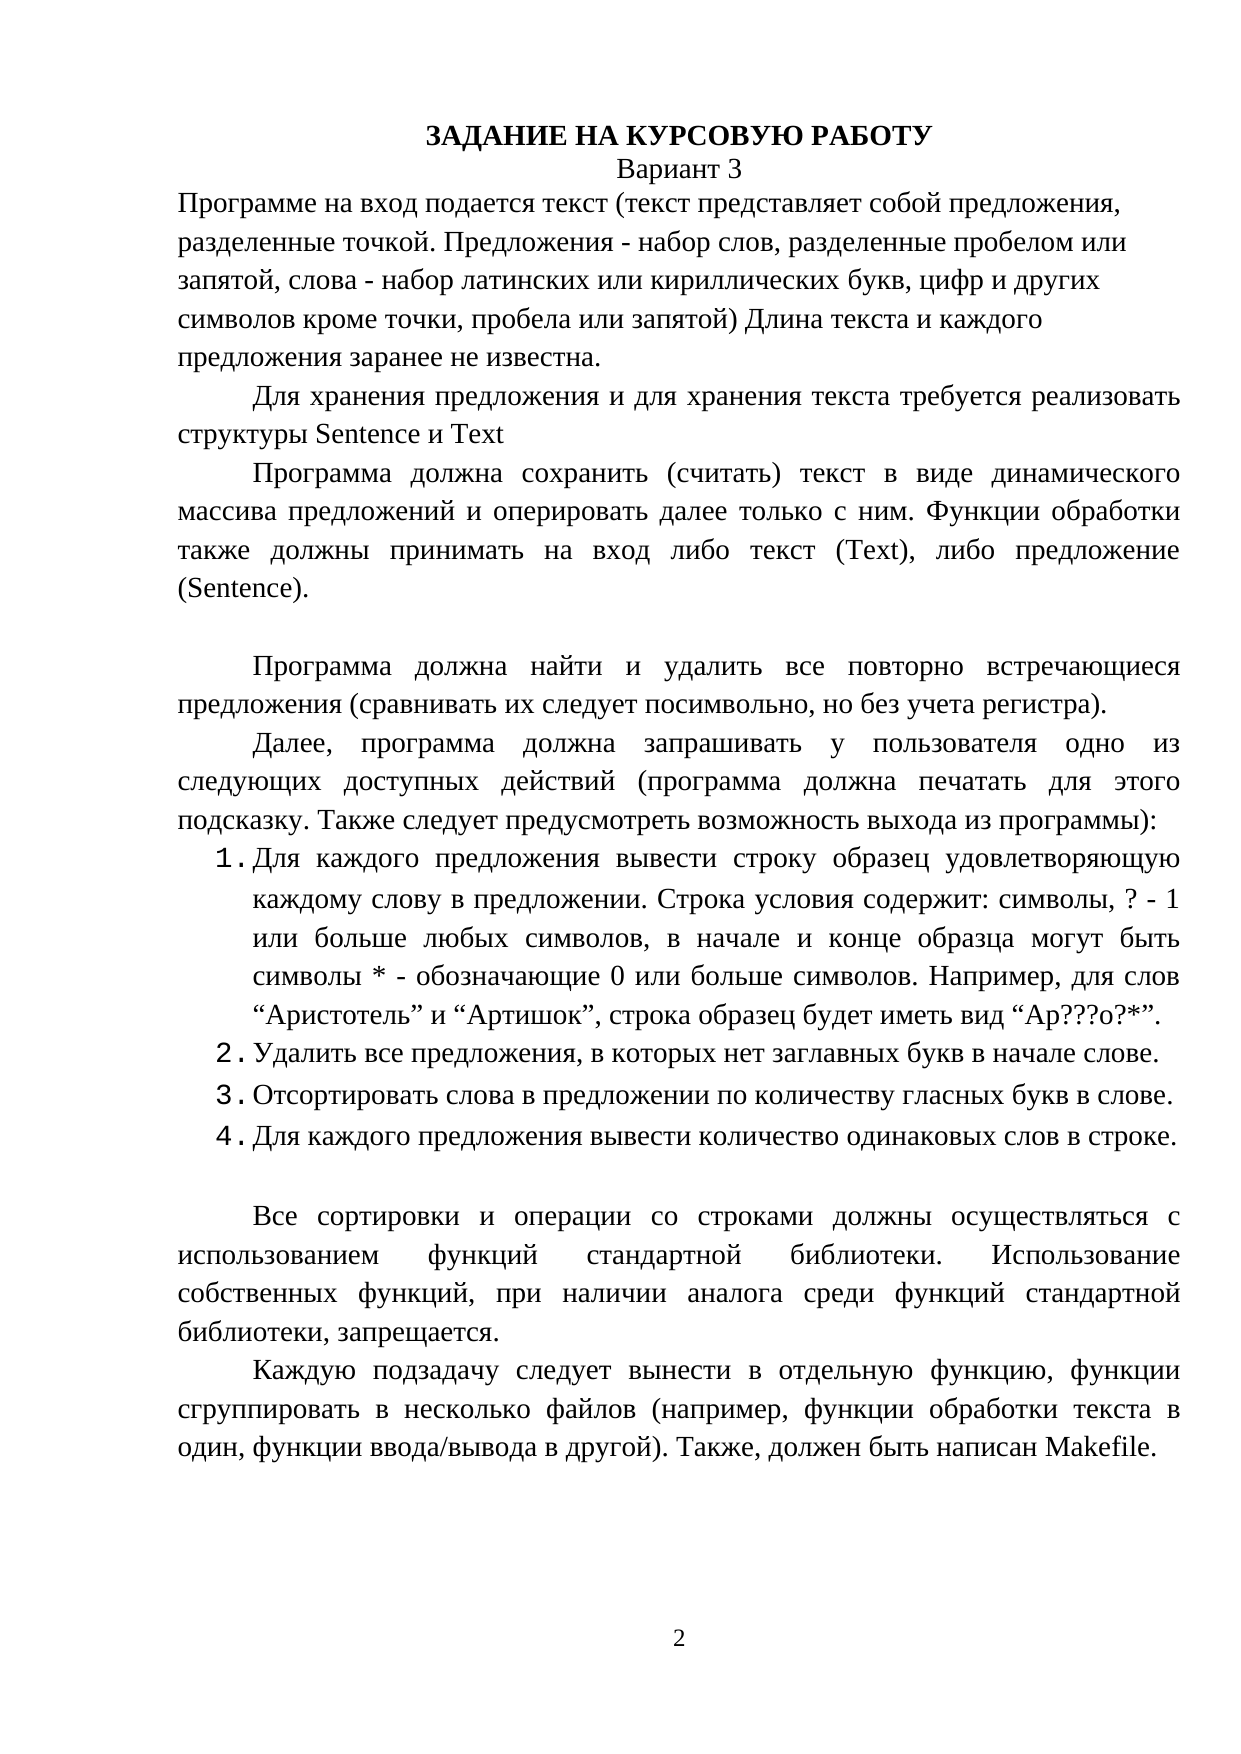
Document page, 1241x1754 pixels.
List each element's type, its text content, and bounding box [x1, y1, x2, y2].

subtitle Программа должна сохранить (считать) текст в виде динамического массива предложений и оперировать далее только с ним. Функции обработки также должны принимать на вход либо текст (Text), либо предложение (Sentence). [177, 455, 1181, 604]
subtitle Все сортировки и операции со строками должны осуществляться с использованием функций стандартной библиотеки. Использование собственных функций, при наличии аналога среди функций стандартной библиотеки, запрещается. [177, 1198, 1181, 1347]
subtitle Программе на вход подается текст (текст представляет собой предложения, разделенные точкой. Предложения - набор слов, разделенные пробелом или запятой, слова - набор латинских или кириллических букв, цифр и других символов кроме точки, пробела или запятой) Длина текста и каждого предложения заранее не известна. [177, 185, 1181, 373]
text ЗАДАНИЕ НА КУРСОВУЮ РАБОТУ [177, 118, 1181, 152]
subtitle Каждую подзадачу следует вынести в отдельную функцию, функции сгруппировать в несколько файлов (например, функции обработки текста в один, функции ввода/вывода в другой). Также, должен быть написан Makefile. [177, 1352, 1181, 1463]
subtitle Далее, программа должна запрашивать у пользователя одно из следующих доступных действий (программа должна печатать для этого подсказку. Также следует предусмотреть возможность выхода из программы): [177, 725, 1181, 835]
subtitle Для хранения предложения и для хранения текста требуется реализовать структуры Sentence и Text [177, 378, 1181, 450]
subtitle Удалить все предложения, в которых нет заглавных букв в начале слове. [215, 1036, 1181, 1072]
subtitle Программа должна найти и удалить все повторно встречающиеся предложения (сравнивать их следует посимвольно, но без учета регистра). [177, 648, 1181, 720]
text Вариант 3 [177, 152, 1181, 185]
subtitle Для каждого предложения вывести количество одинаковых слов в строке. [215, 1118, 1181, 1154]
subtitle Для каждого предложения вывести строку образец удовлетворяющую каждому слову в предложении. Строка условия содержит: символы, ? - 1 или больше любых символов, в начале и конце образца могут быть символы * - обозначающие 0 или больше символов. Например, для слов “Аристотель” и “Артишок”, строка образец будет иметь вид “Ар???о?*”. [215, 840, 1181, 1031]
subtitle Отсортировать слова в предложении по количеству гласных букв в слове. [215, 1077, 1181, 1113]
